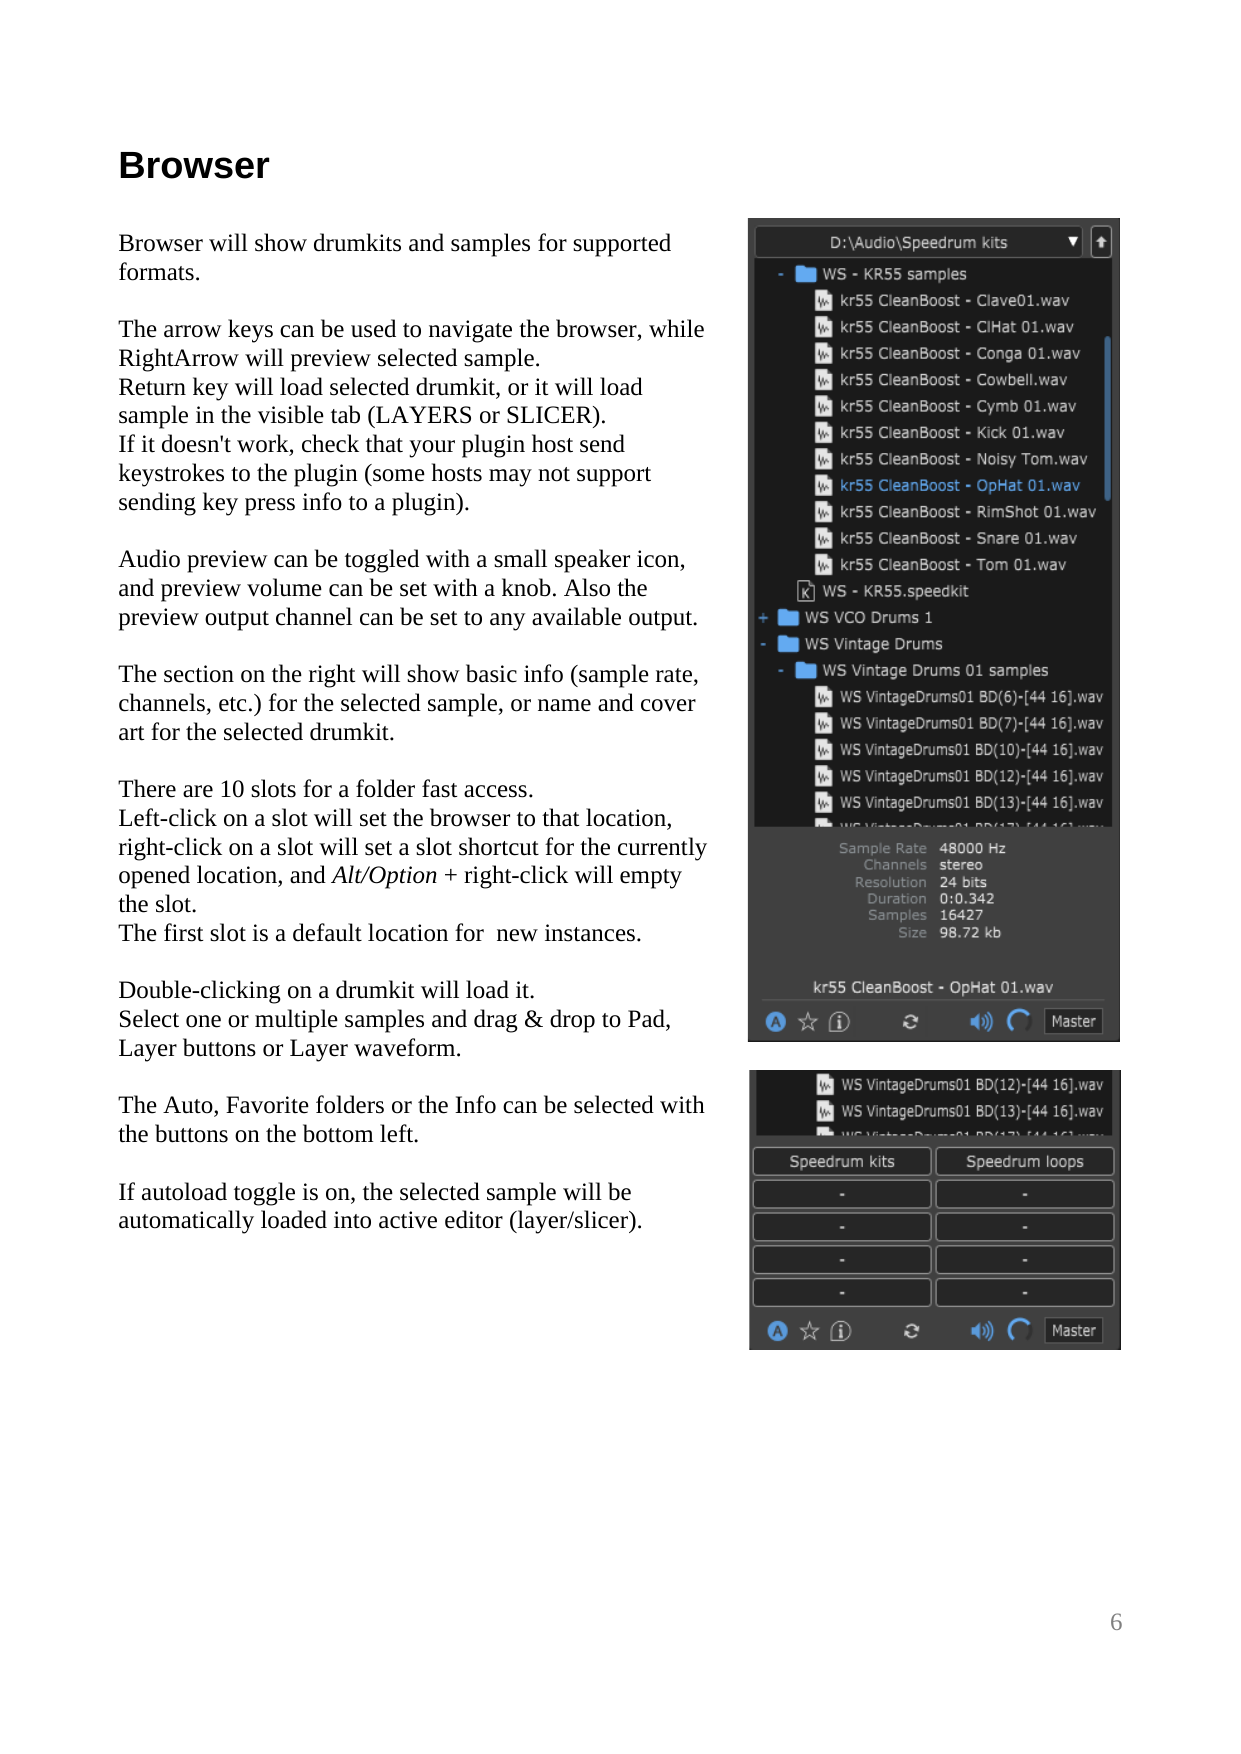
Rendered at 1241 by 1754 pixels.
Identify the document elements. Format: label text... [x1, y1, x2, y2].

text Double-clicking on a drumkit will load it. [118, 976, 747, 1004]
text Browser will show drumkits and samples for supported formats. [118, 228, 747, 286]
text Audio preview can be toggled with a small speaker icon, and preview volume can be set with a knob. Also the preview output channel can be set to any available output. [118, 544, 747, 631]
text The first slot is a default location for new instances. [118, 918, 747, 947]
text Left-click on a slot will set the browser to that location, right-click on a slot will set a slot shortcut for the currently opened location, and Alt/Option + right-click will empty the slot. [118, 803, 747, 918]
text The Auto, Favorite folders or the Info can be selected with the buttons on the bottom left. [118, 1091, 749, 1148]
subtitle Browser [118, 143, 1122, 187]
text If autoload toggle is on, the selected sample will be automatically loaded into active editor (layer/slicer). [118, 1177, 749, 1234]
picture [747, 218, 1120, 1042]
text The section on the right will show basic info (sample rate, channels, etc.) for the selected sample, or name and cover art for the selected drumkit. [118, 659, 747, 746]
text The arrow keys can be used to navigate the browser, while RightArrow will preview selected sample. [118, 314, 747, 372]
text There are 10 slots for a folder fast access. [118, 774, 747, 803]
text Select one or multiple samples and drag & drop to Pad, Layer buttons or Layer waveform. [118, 1004, 1122, 1062]
picture [749, 1070, 1121, 1350]
text Return key will load selected drumkit, or it will load sample in the visible tab (LAYERS or SLICER). [118, 372, 747, 429]
text If it doesn't work, check that your plugin host send keystrokes to the plugin (some hosts may not support sending key press info to a plugin). [118, 429, 747, 516]
